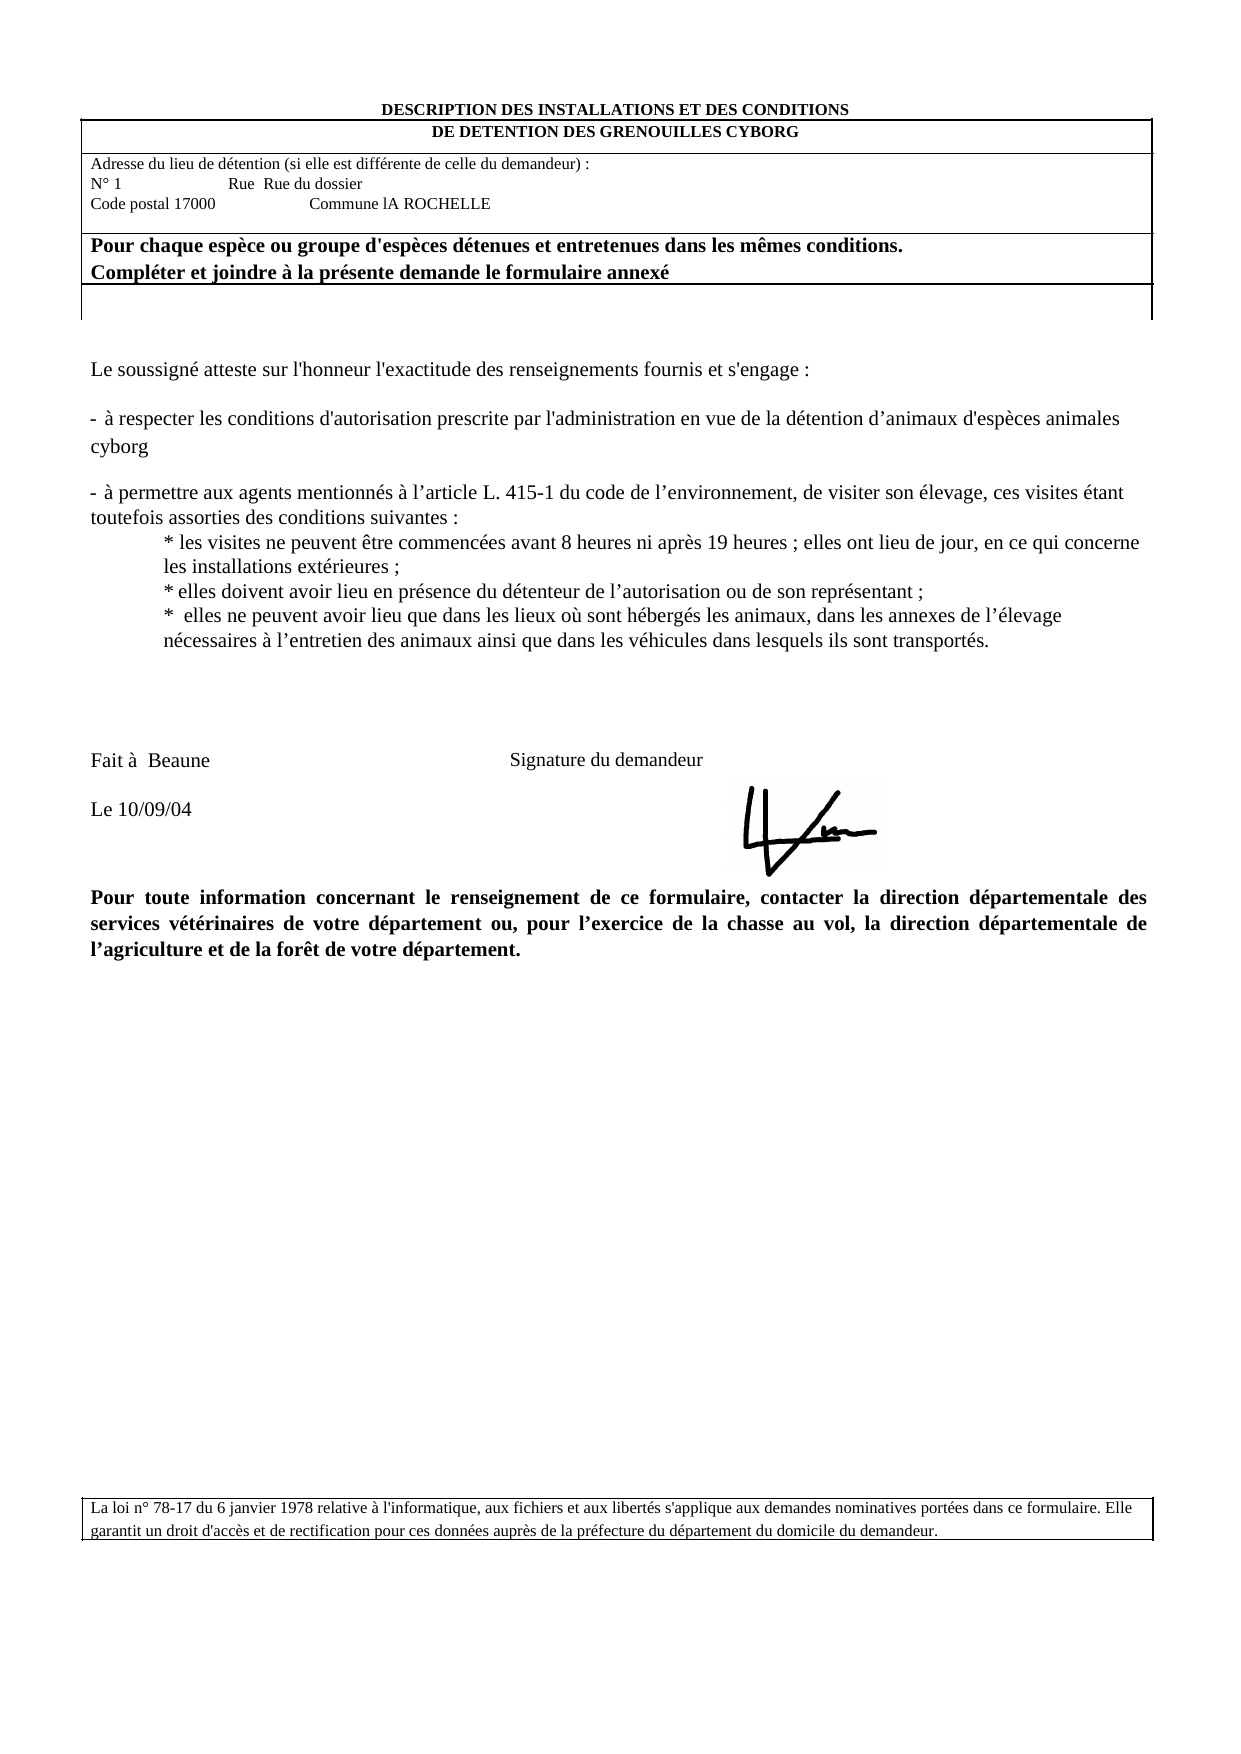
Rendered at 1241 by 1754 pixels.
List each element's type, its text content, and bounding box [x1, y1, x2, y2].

text Le 10/09/04 [90, 797, 725, 821]
text N° 1 Rue Rue du dossier [90, 174, 1148, 193]
list à permettre aux agents mentionnés à l’article L. 415-1 du code de l’environnement, de visiter son élevage, ces visites étant toutefois assorties des conditions suivantes : [89, 479, 1140, 529]
text Compléter et joindre à la présente demande le formulaire annexé [90, 260, 1148, 283]
text Adresse du lieu de détention (si elle est différente de celle du demandeur) : [90, 154, 1148, 173]
list elles doivent avoir lieu en présence du détenteur de l’autorisation ou de son représentant ; [163, 579, 1148, 603]
text DE DETENTION DES GRENOUILLES CYBORG [89, 122, 1141, 141]
list elles ne peuvent avoir lieu que dans les lieux où sont hébergés les animaux, dans les annexes de l’élevage nécessaires à l’entretien des animaux ainsi que dans les véhicules dans lesquels ils sont transportés. [163, 603, 1140, 652]
text Pour chaque espèce ou groupe d'espèces détenues et entretenues dans les mêmes conditions. [90, 234, 1148, 257]
text Le soussigné atteste sur l'honneur l'exactitude des renseignements fournis et s'engage : [90, 357, 1148, 381]
picture [725, 775, 890, 878]
text DESCRIPTION DES INSTALLATIONS ET DES CONDITIONS [89, 100, 1141, 119]
list les visites ne peuvent être commencées avant 8 heures ni après 19 heures ; elles ont lieu de jour, en ce qui concerne les installations extérieures ; [163, 530, 1140, 578]
text Fait à Beaune [90, 748, 466, 772]
text La loi n° 78-17 du 6 janvier 1978 relative à l'informatique, aux fichiers et aux libertés s'applique aux demandes nominatives portées dans ce formulaire. Elle garantit un droit d'accès et de rectification pour ces données auprès de la préfecture du département du domicile du demandeur. [90, 1499, 1140, 1539]
text Code postal 17000 Commune lA ROCHELLE [90, 193, 1148, 213]
text Signature du demandeur [509, 748, 1148, 771]
list à respecter les conditions d'autorisation prescrite par l'administration en vue de la détention d’animaux d'espèces animales cyborg [89, 406, 1140, 458]
text Pour toute information concernant le renseignement de ce formulaire, contacter la direction départementale des services vétérinaires de votre département ou, pour l’exercice de la chasse au vol, la direction départementale de l’agriculture et de la forêt de votre département. [90, 885, 1148, 961]
text [890, 797, 1148, 821]
